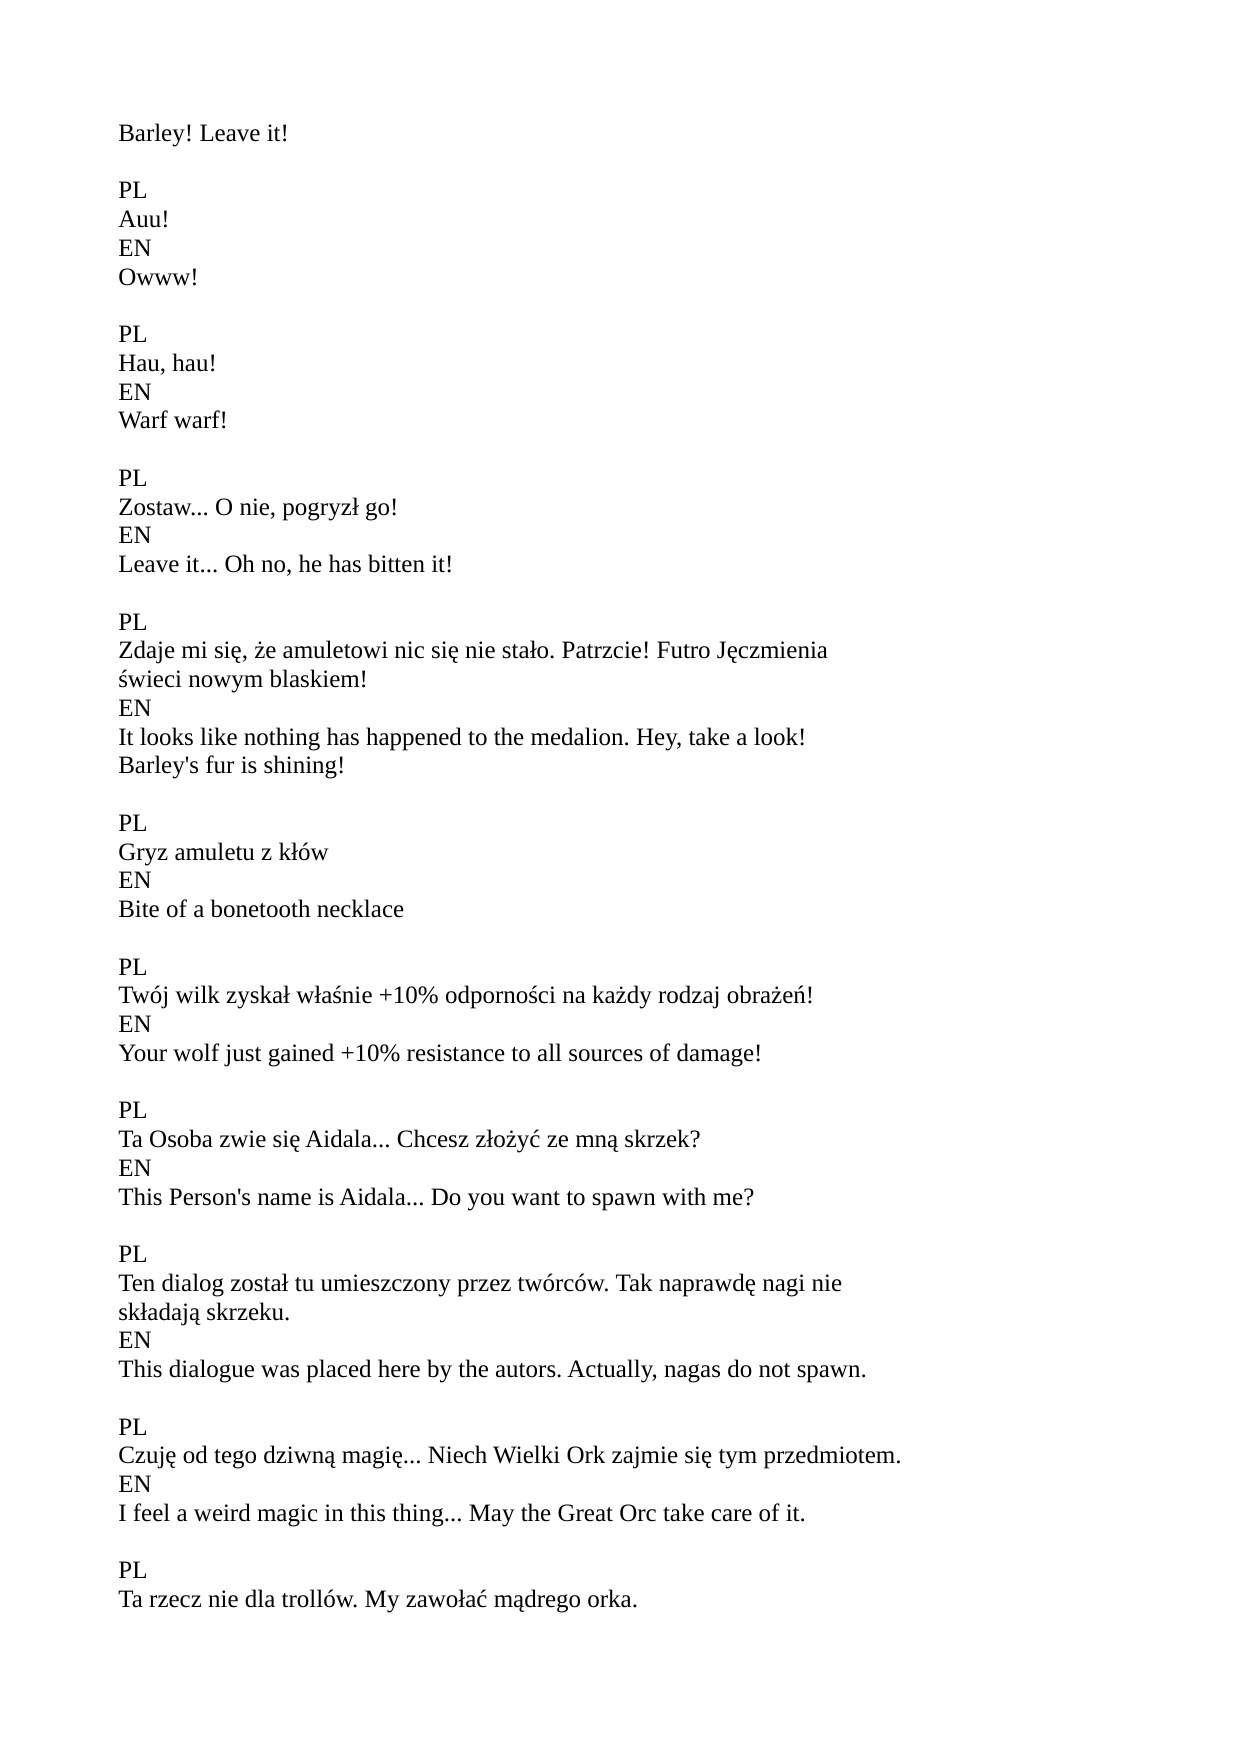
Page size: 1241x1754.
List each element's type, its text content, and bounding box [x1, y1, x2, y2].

text EN [118, 233, 1122, 262]
text This Person's name is Aidala... Do you want to spawn with me? [118, 1182, 1122, 1211]
text EN [118, 1469, 1122, 1498]
text PL [118, 176, 1122, 204]
text PL [118, 607, 1122, 636]
text Ten dialog został tu umieszczony przez twórców. Tak naprawdę nagi nie [118, 1268, 1122, 1297]
text Gryz amuletu z kłów [118, 837, 1122, 866]
text EN [118, 1153, 1122, 1182]
text It looks like nothing has happened to the medalion. Hey, take a look! [118, 722, 1122, 751]
text Bite of a bonetooth necklace [118, 894, 1122, 923]
text PL [118, 808, 1122, 837]
text PL [118, 463, 1122, 492]
text Zostaw... O nie, pogryzł go! [118, 492, 1122, 521]
text EN [118, 521, 1122, 549]
text PL [118, 1412, 1122, 1441]
text PL [118, 319, 1122, 348]
text I feel a weird magic in this thing... May the Great Orc take care of it. [118, 1498, 1122, 1527]
text EN [118, 693, 1122, 722]
text Ta rzecz nie dla trollów. My zawołać mądrego orka. [118, 1584, 1122, 1613]
text Owww! [118, 262, 1122, 291]
text Hau, hau! [118, 348, 1122, 377]
text składają skrzeku. [118, 1297, 1122, 1326]
text Czuję od tego dziwną magię... Niech Wielki Ork zajmie się tym przedmiotem. [118, 1441, 1122, 1469]
text PL [118, 1239, 1122, 1268]
text Barley! Leave it! [118, 118, 1122, 147]
text EN [118, 377, 1122, 406]
text This dialogue was placed here by the autors. Actually, nagas do not spawn. [118, 1354, 1122, 1383]
text EN [118, 1009, 1122, 1038]
text Barley's fur is shining! [118, 751, 1122, 779]
text Your wolf just gained +10% resistance to all sources of damage! [118, 1038, 1122, 1067]
text PL [118, 1096, 1122, 1124]
text Warf warf! [118, 406, 1122, 434]
text Zdaje mi się, że amuletowi nic się nie stało. Patrzcie! Futro Jęczmienia [118, 636, 1122, 664]
text EN [118, 866, 1122, 894]
text Ta Osoba zwie się Aidala... Chcesz złożyć ze mną skrzek? [118, 1124, 1122, 1153]
text Auu! [118, 204, 1122, 233]
text PL [118, 1556, 1122, 1584]
text PL [118, 952, 1122, 981]
text EN [118, 1326, 1122, 1354]
text Twój wilk zyskał właśnie +10% odporności na każdy rodzaj obrażeń! [118, 981, 1122, 1009]
text Leave it... Oh no, he has bitten it! [118, 549, 1122, 578]
text świeci nowym blaskiem! [118, 664, 1122, 693]
